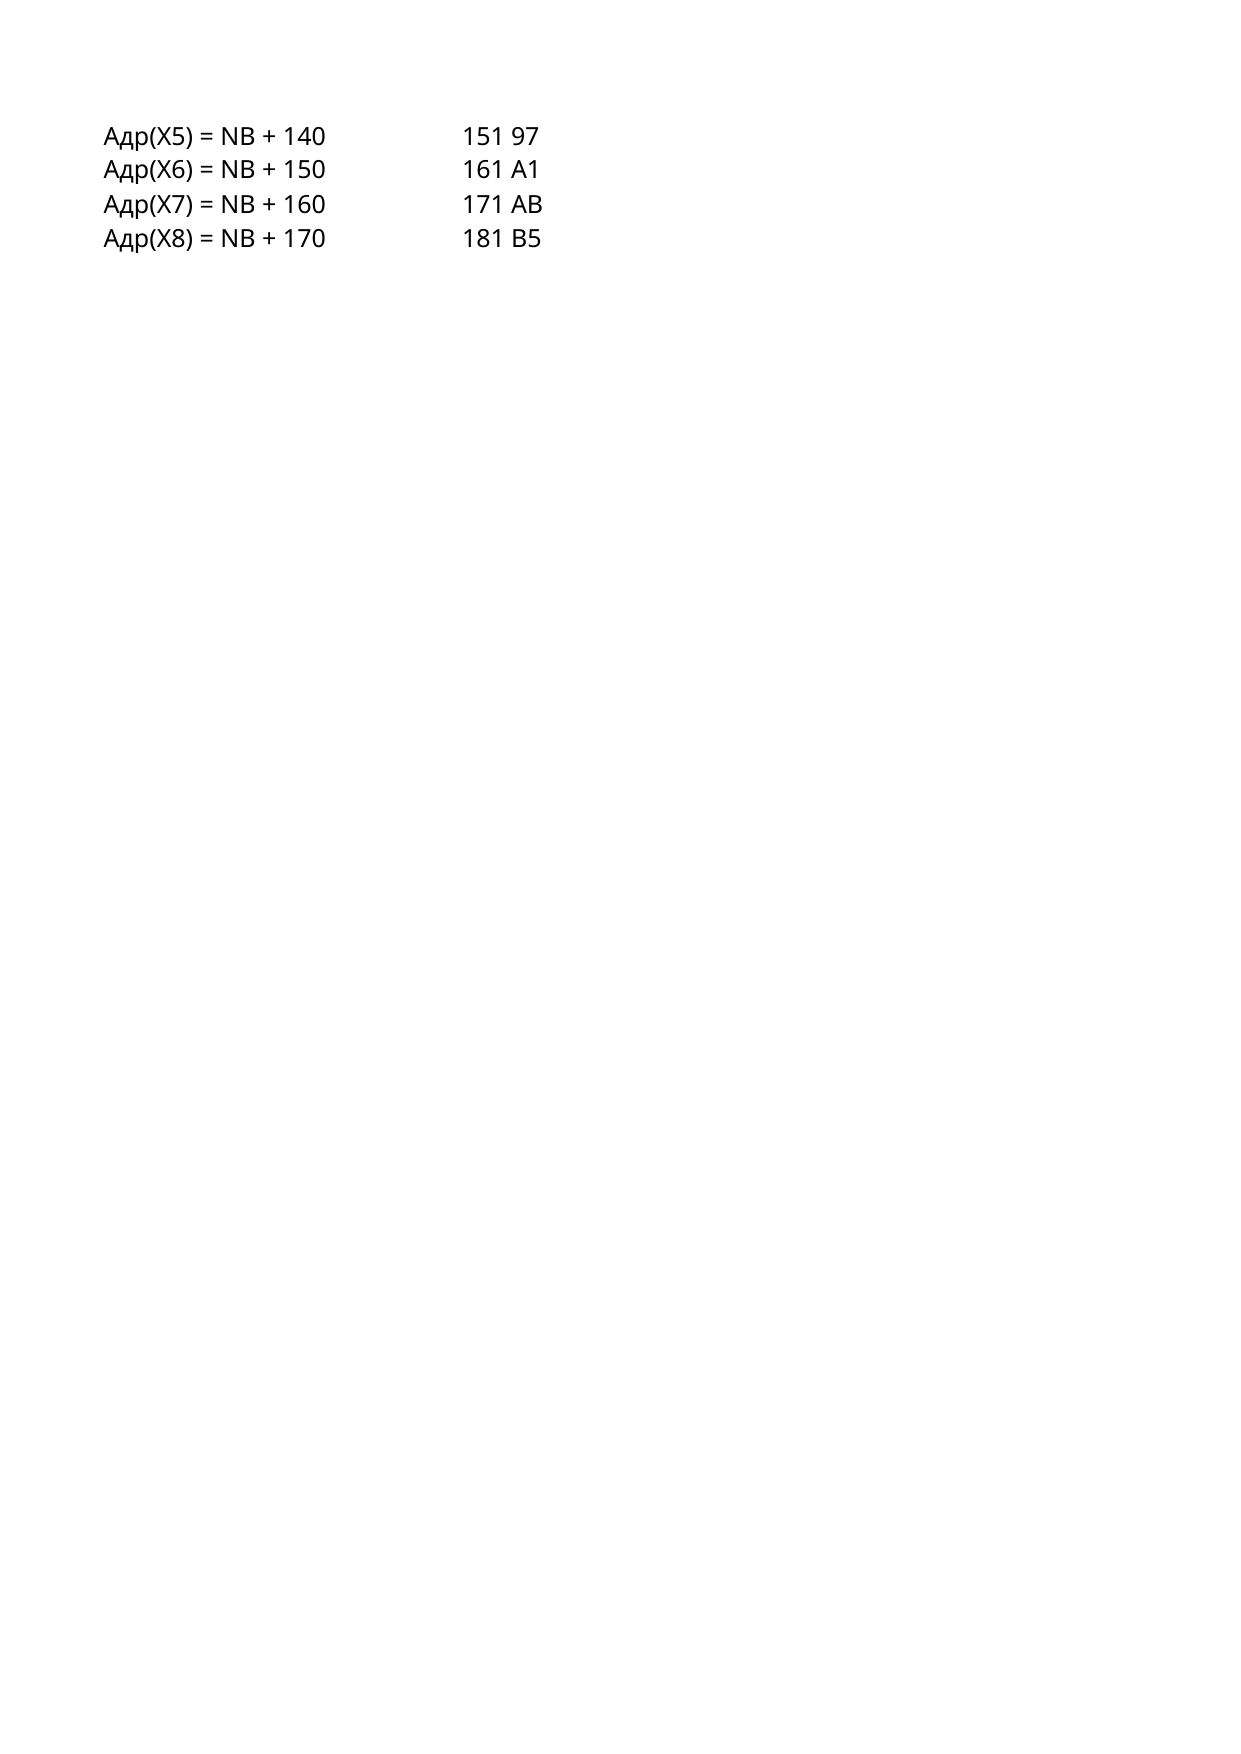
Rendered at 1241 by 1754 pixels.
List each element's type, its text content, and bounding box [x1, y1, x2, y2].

table_cell 171 [424, 186, 508, 220]
table_cell Aдр(X7) = NВ + 160 [100, 186, 424, 220]
table_cell 161 [424, 152, 508, 186]
table_cell Aдр(X5) = NВ + 140 [100, 118, 424, 152]
table_cell Aдр(X8) = NВ + 170 [100, 220, 424, 254]
table_cell AB [508, 186, 566, 220]
table_cell 181 [424, 220, 508, 254]
table_cell 97 [508, 118, 566, 152]
table_cell Aдр(X6) = NВ + 150 [100, 152, 424, 186]
table_cell 151 [424, 118, 508, 152]
table_cell A1 [508, 152, 566, 186]
table_cell B5 [508, 220, 566, 254]
